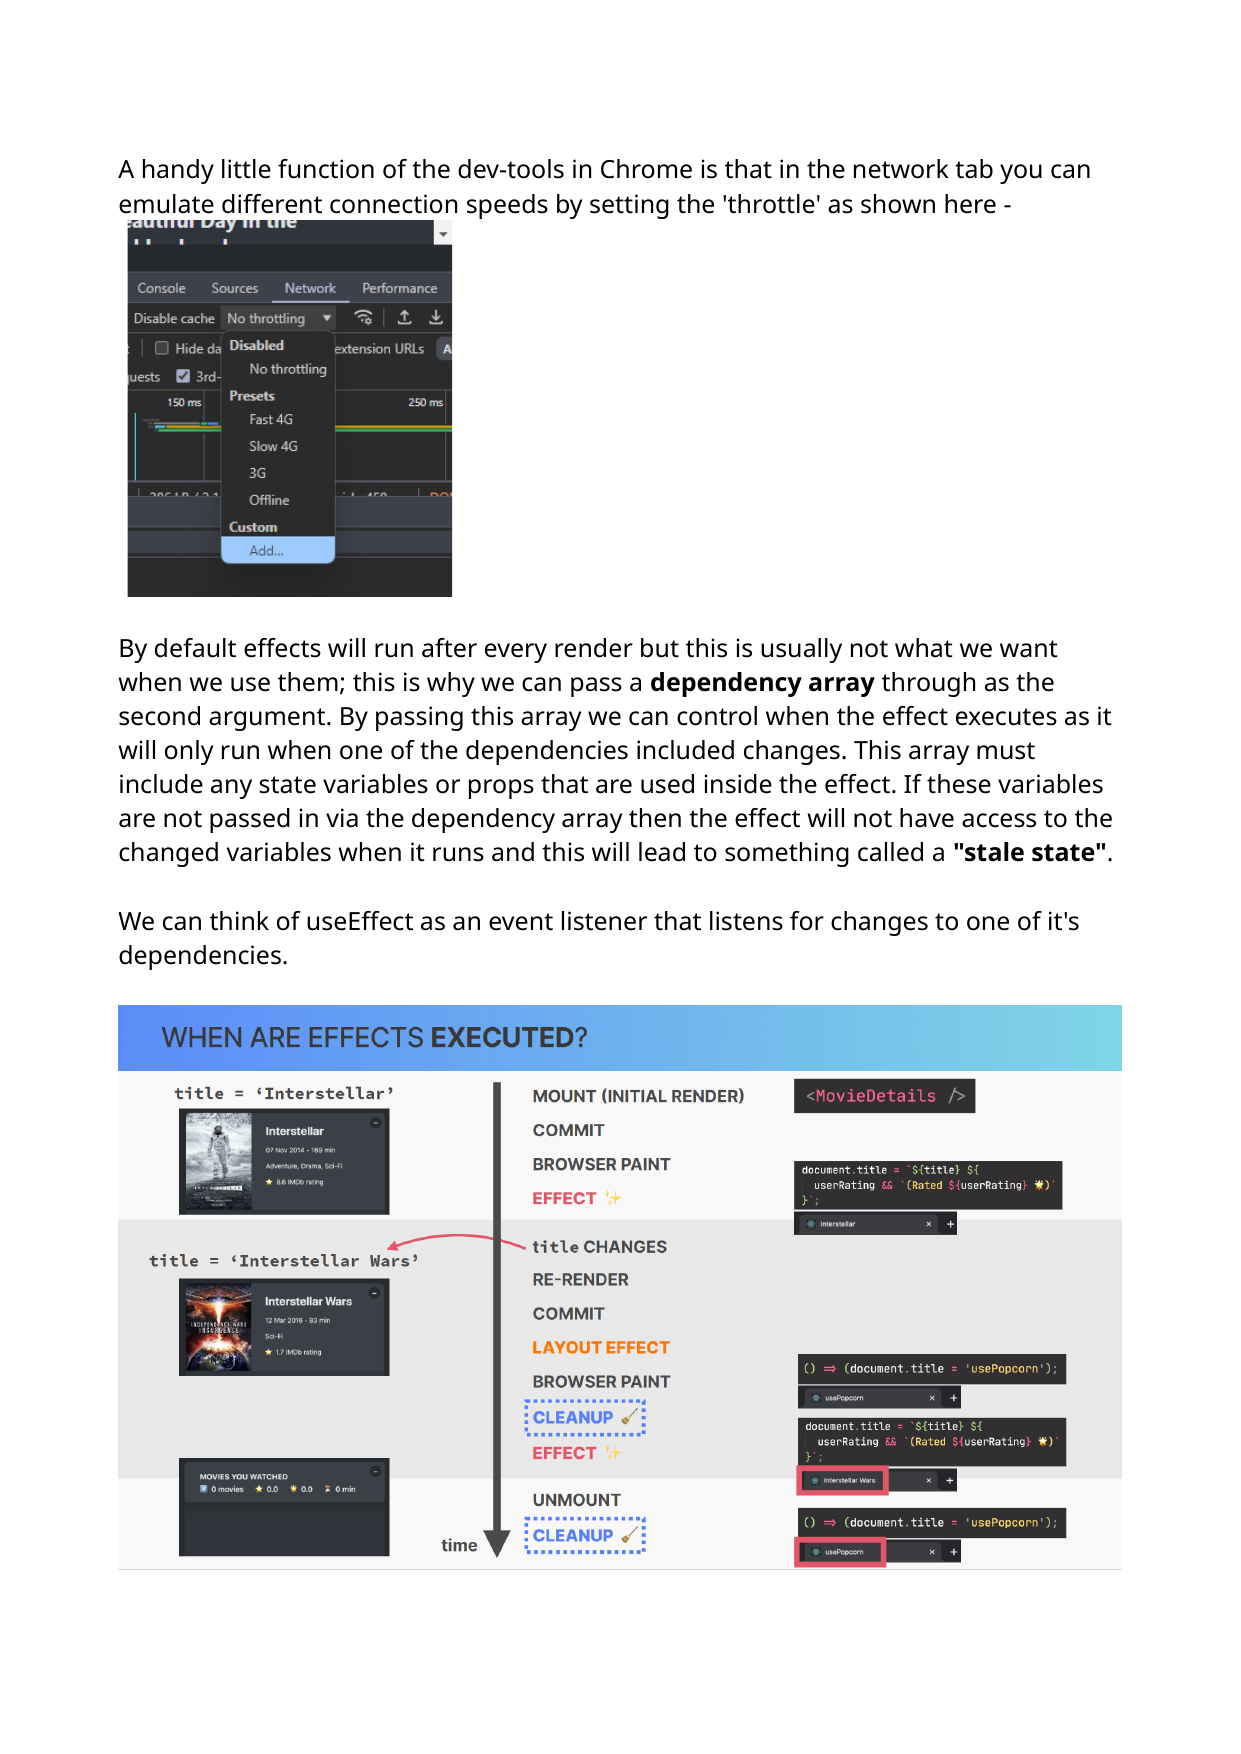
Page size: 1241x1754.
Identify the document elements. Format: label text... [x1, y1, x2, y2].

text By default effects will run after every render but this is usually not what we want when we use them; this is why we can pass a dependency array through as the second argument. By passing this array we can control when the effect executes as it will only run when one of the dependencies included changes. This array must include any state variables or props that are used inside the effect. If these variables are not passed in via the dependency array then the effect will not have access to the changed variables when it runs and this will lead to something called a "stale state". [118, 631, 1122, 869]
text We can think of useEffect as an event listener that listens for changes to one of it's dependencies. [118, 903, 1122, 971]
picture [127, 220, 453, 597]
picture [118, 1005, 1122, 1570]
text A handy little function of the dev-tools in Chrome is that in the network tab you can emulate different connection speeds by setting the 'throttle' as shown here - [118, 152, 1122, 220]
